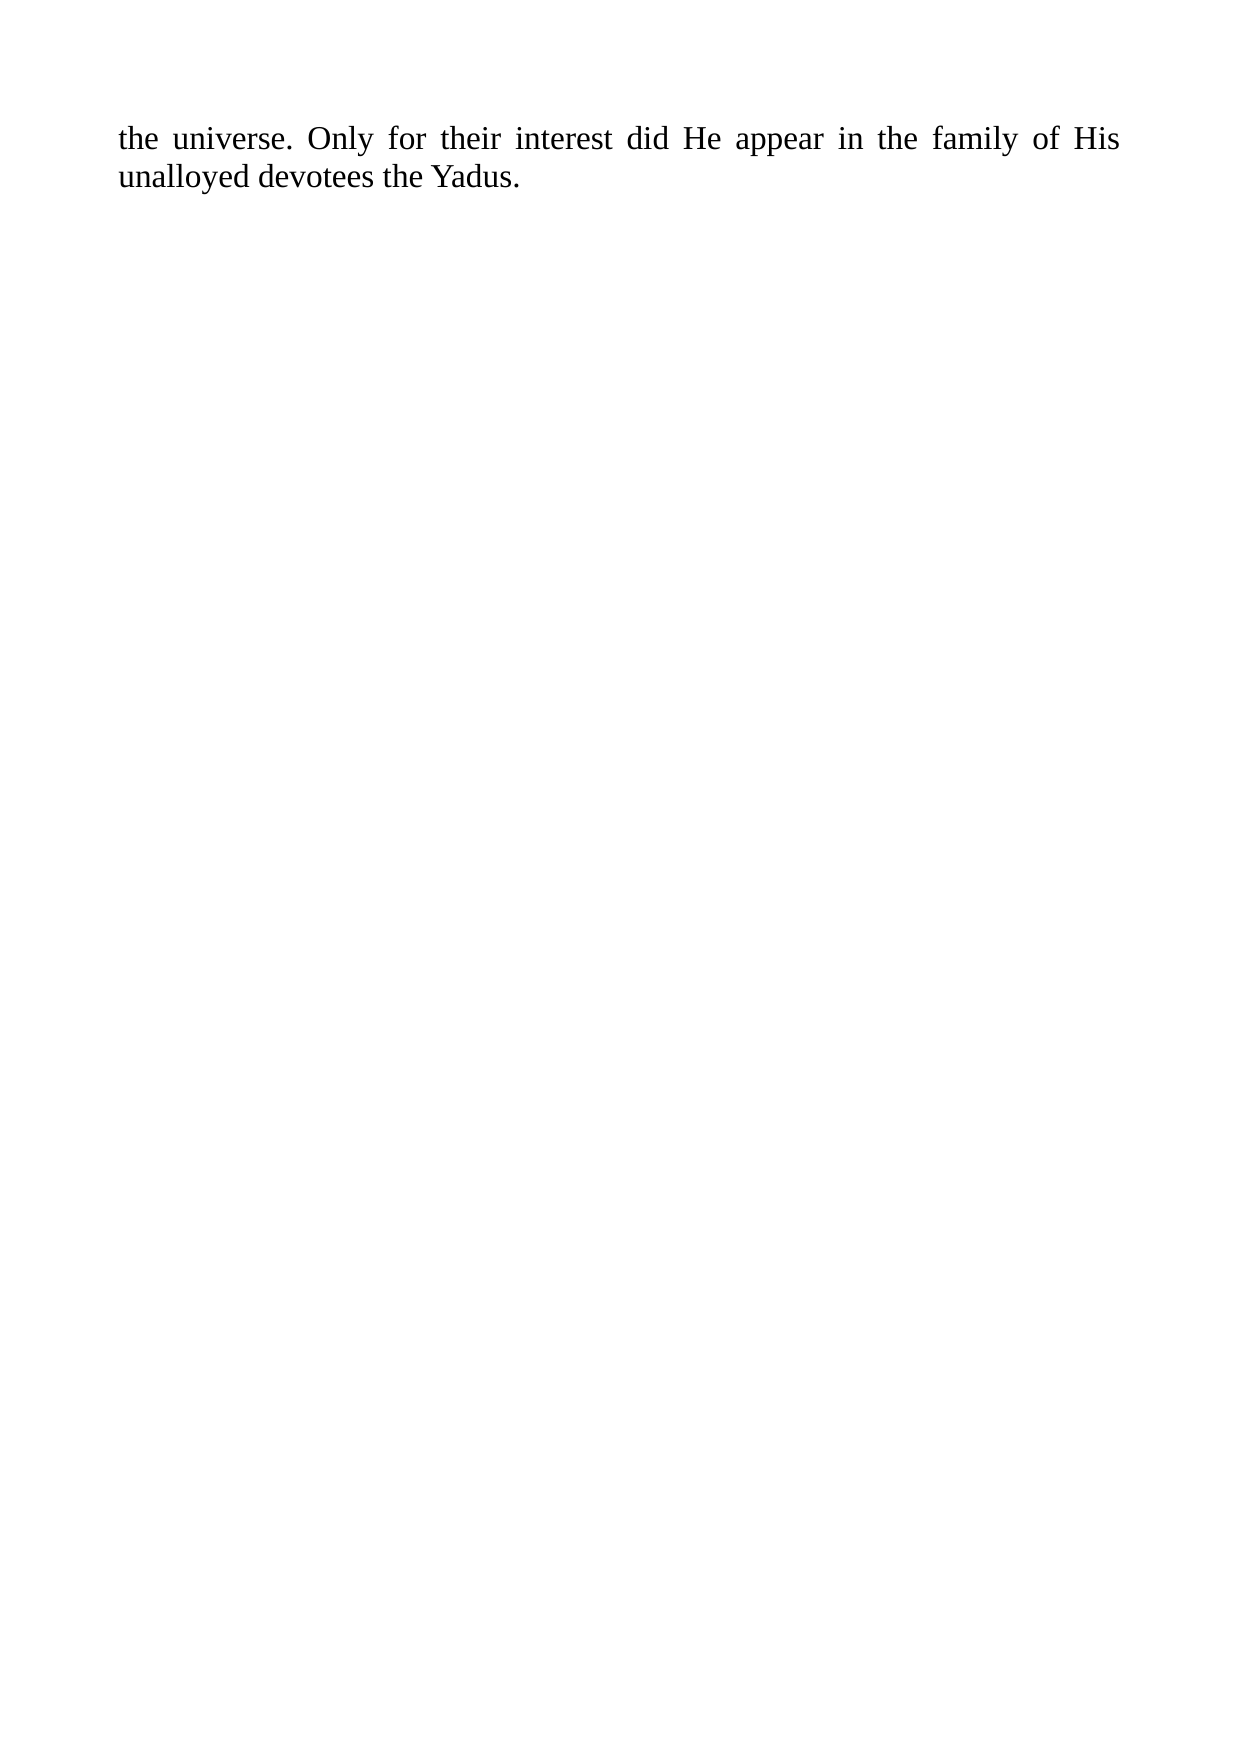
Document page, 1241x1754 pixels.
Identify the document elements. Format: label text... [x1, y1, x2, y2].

text the universe. Only for their interest did He appear in the family of His unalloyed devotees the Yadus. [118, 118, 1122, 195]
